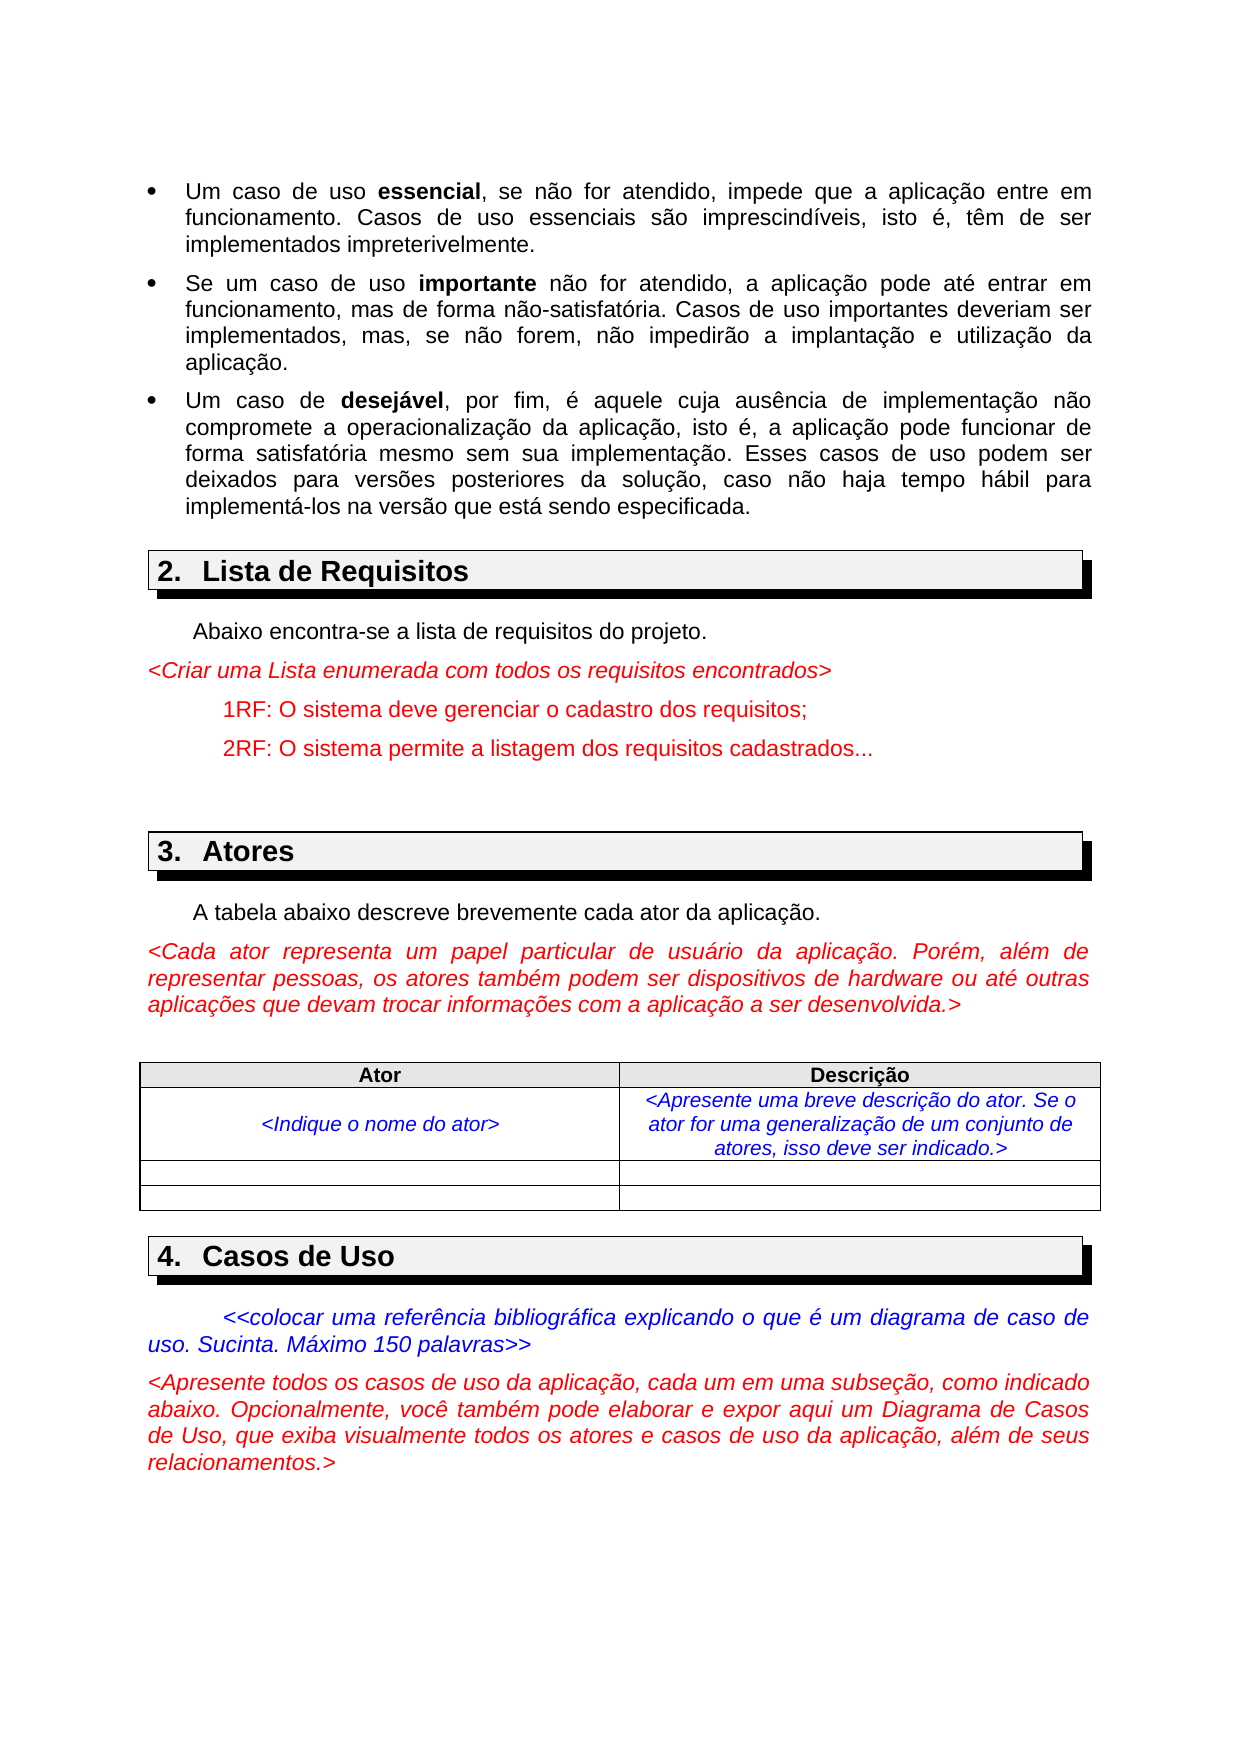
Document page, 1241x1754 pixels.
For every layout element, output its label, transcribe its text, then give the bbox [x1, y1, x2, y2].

subtitle Casos de Uso [149, 1237, 1082, 1275]
list Um caso de desejável, por fim, é aquele cuja ausência de implementação não compromete a operacionalização da aplicação, isto é, a aplicação pode funcionar de forma satisfatória mesmo sem sua implementação. Esses casos de uso podem ser deixados para versões posteriores da solução, caso não haja tempo hábil para implementá-los na versão que está sendo especificada. [148, 387, 1092, 519]
table_cell [141, 1186, 619, 1210]
subtitle Atores [149, 833, 1082, 870]
text A tabela abaixo descreve brevemente cada ator da aplicação. [148, 899, 1092, 926]
table_header Descrição [620, 1063, 1100, 1087]
list Um caso de uso essencial, se não for atendido, impede que a aplicação entre em funcionamento. Casos de uso essenciais são imprescindíveis, isto é, têm de ser implementados impreterivelmente. [148, 178, 1092, 257]
list Se um caso de uso importante não for atendido, a aplicação pode até entrar em funcionamento, mas de forma não-satisfatória. Casos de uso importantes deveriam ser implementados, mas, se não forem, não impedirão a implantação e utilização da aplicação. [148, 269, 1092, 375]
text <Cada ator representa um papel particular de usuário da aplicação. Porém, além de representar pessoas, os atores também podem ser dispositivos de hardware ou até outras aplicações que devam trocar informações com a aplicação a ser desenvolvida.> [148, 938, 1092, 1017]
text 2RF: O sistema permite a listagem dos requisitos cadastrados... [148, 735, 1092, 761]
table_cell [620, 1161, 1100, 1185]
table_cell <Apresente uma breve descrição do ator. Se o ator for uma generalização de um conjunto de atores, isso deve ser indicado.> [620, 1088, 1100, 1160]
text <Apresente todos os casos de uso da aplicação, cada um em uma subseção, como indicado abaixo. Opcionalmente, você também pode elaborar e expor aqui um Diagrama de Casos de Uso, que exiba visualmente todos os atores e casos de uso da aplicação, além de seus relacionamentos.> [148, 1369, 1092, 1475]
text Abaixo encontra-se a lista de requisitos do projeto. [148, 618, 1092, 645]
table_header Ator [141, 1063, 619, 1087]
text <Criar uma Lista enumerada com todos os requisitos encontrados> [148, 657, 1092, 683]
table_cell [141, 1161, 619, 1185]
subtitle Lista de Requisitos [149, 551, 1082, 589]
table_cell <Indique o nome do ator> [141, 1088, 619, 1160]
table_cell [620, 1186, 1100, 1210]
text <<colocar uma referência bibliográfica explicando o que é um diagrama de caso de uso. Sucinta. Máximo 150 palavras>> [148, 1304, 1092, 1357]
text 1RF: O sistema deve gerenciar o cadastro dos requisitos; [148, 696, 1092, 722]
